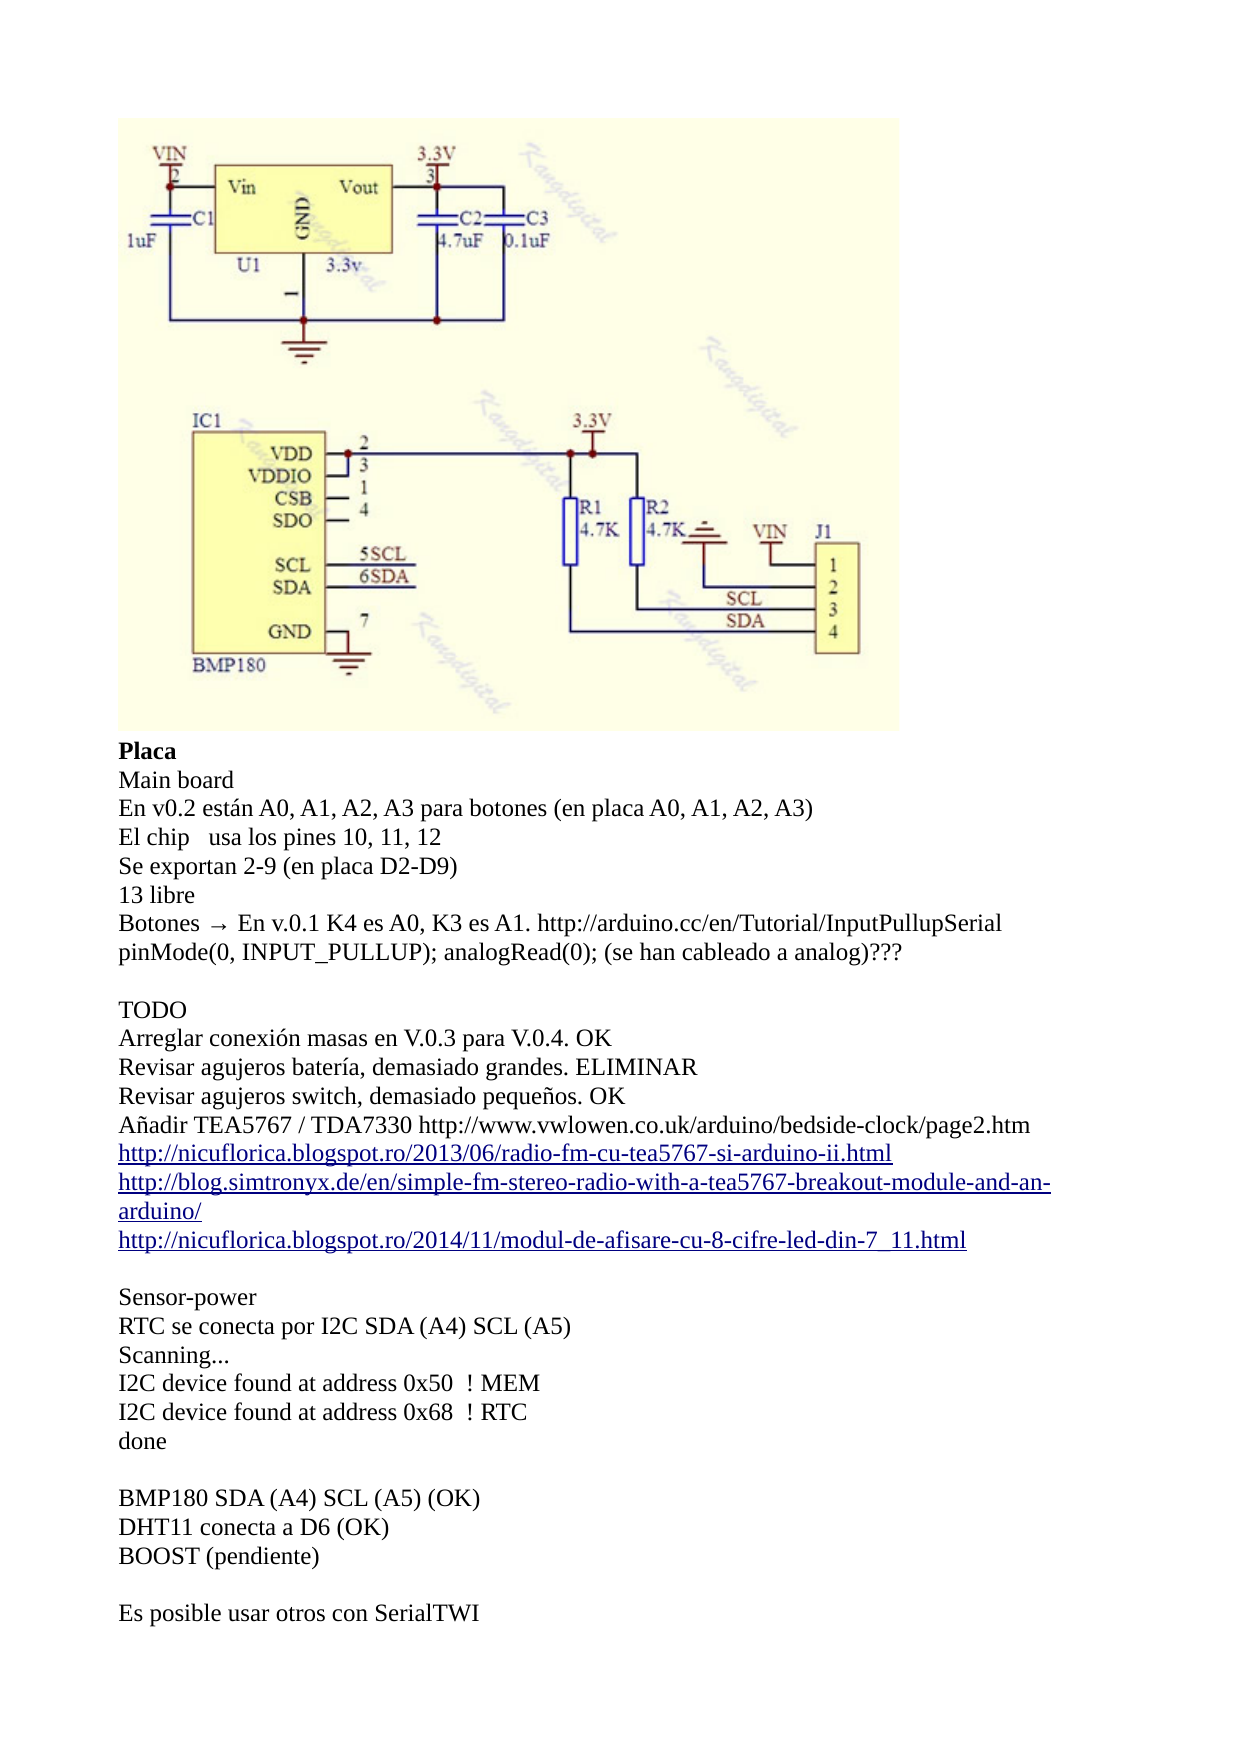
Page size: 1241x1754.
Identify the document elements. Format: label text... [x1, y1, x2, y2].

text En v0.2 están A0, A1, A2, A3 para botones (en placa A0, A1, A2, A3) [118, 793, 1122, 822]
text Revisar agujeros switch, demasiado pequeños. OK [118, 1081, 1122, 1110]
text pinMode(0, INPUT_PULLUP); analogRead(0); (se han cableado a analog)??? [118, 937, 1122, 966]
text Revisar agujeros batería, demasiado grandes. ELIMINAR [118, 1052, 1122, 1081]
text I2C device found at address 0x68 ! RTC [118, 1397, 1122, 1426]
text BMP180 SDA (A4) SCL (A5) (OK) [118, 1483, 1122, 1512]
text BOOST (pendiente) [118, 1541, 1122, 1570]
text El chip usa los pines 10, 11, 12 [118, 822, 1122, 851]
text Sensor-power [118, 1282, 1122, 1311]
text Se exportan 2-9 (en placa D2-D9) [118, 851, 1122, 880]
text http://nicuflorica.blogspot.ro/2013/06/radio-fm-cu-tea5767-si-arduino-ii.html [118, 1138, 1122, 1167]
text http://nicuflorica.blogspot.ro/2014/11/modul-de-afisare-cu-8-cifre-led-din-7_11.html [118, 1225, 1122, 1253]
text Añadir TEA5767 / TDA7330 http://www.vwlowen.co.uk/arduino/bedside-clock/page2.htm [118, 1110, 1122, 1138]
text Scanning... [118, 1340, 1122, 1368]
text DHT11 conecta a D6 (OK) [118, 1512, 1122, 1541]
text done [118, 1426, 1122, 1455]
text I2C device found at address 0x50 ! MEM [118, 1368, 1122, 1397]
text Es posible usar otros con SerialTWI [118, 1598, 1122, 1627]
text Main board [118, 765, 1122, 793]
text Arreglar conexión masas en V.0.3 para V.0.4. OK [118, 1023, 1122, 1052]
text Botones → En v.0.1 K4 es A0, K3 es A1. http://arduino.cc/en/Tutorial/InputPullupSerial [118, 908, 1122, 937]
text RTC se conecta por I2C SDA (A4) SCL (A5) [118, 1311, 1122, 1340]
picture [118, 118, 900, 731]
text 13 libre [118, 880, 1122, 908]
text TODO [118, 995, 1122, 1023]
text http://blog.simtronyx.de/en/simple-fm-stereo-radio-with-a-tea5767-breakout-module-and-an-arduino/ [118, 1167, 1122, 1225]
text Placa [118, 736, 1122, 765]
